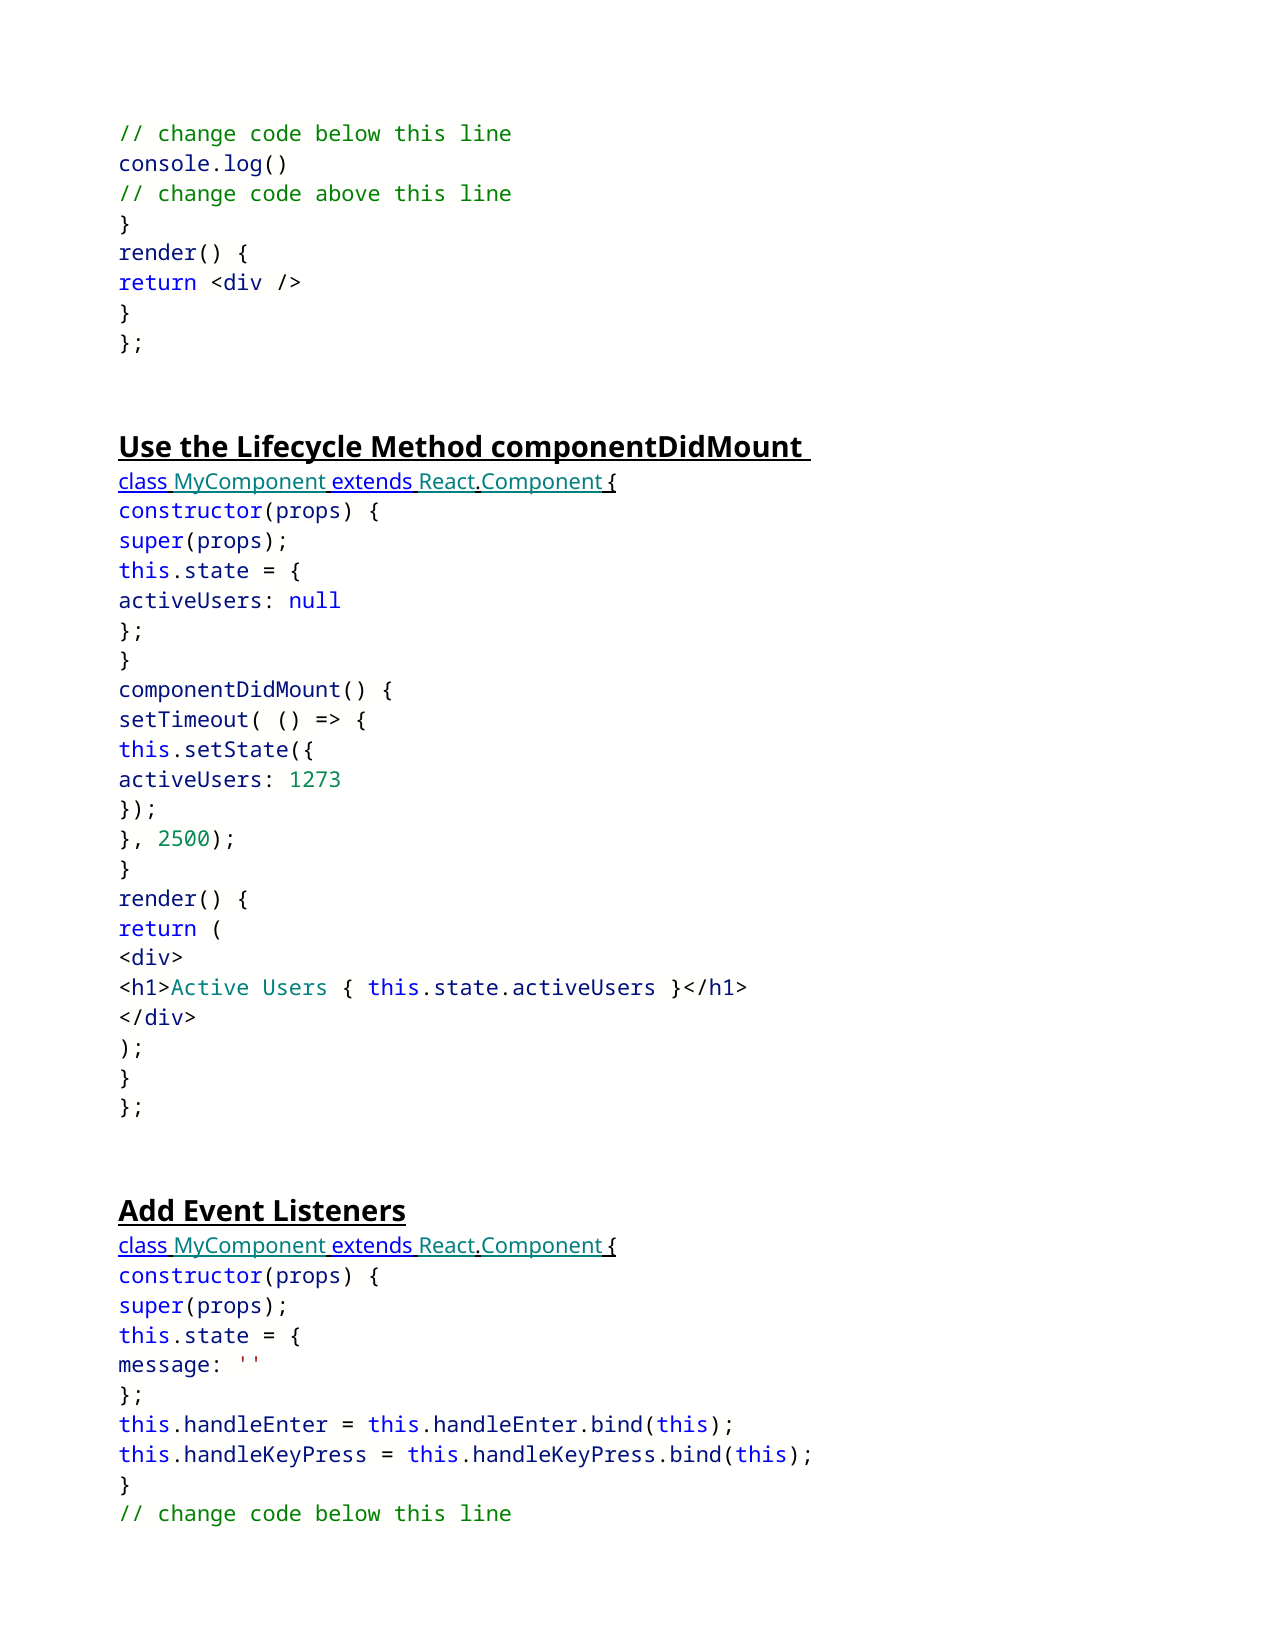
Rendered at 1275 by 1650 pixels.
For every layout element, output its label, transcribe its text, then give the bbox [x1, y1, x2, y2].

text return ( [118, 912, 1157, 942]
text } [118, 1468, 1157, 1498]
text constructor(props) { [118, 1260, 1157, 1290]
text } [118, 207, 1157, 237]
text <div> [118, 942, 1157, 972]
text // change code below this line [118, 1498, 1157, 1528]
text componentDidMount() { [118, 674, 1157, 704]
text }; [118, 1379, 1157, 1409]
text } [118, 297, 1157, 327]
text constructor(props) { [118, 495, 1157, 525]
text setTimeout( () => { [118, 704, 1157, 734]
text super(props); [118, 525, 1157, 555]
text Add Event Listeners [118, 1191, 1157, 1230]
text // change code below this line [118, 118, 1157, 148]
text }; [118, 1091, 1157, 1121]
text class MyComponent extends React.Component { [118, 466, 1157, 495]
text this.state = { [118, 555, 1157, 585]
text this.setState({ [118, 734, 1157, 763]
text render() { [118, 237, 1157, 267]
text ); [118, 1032, 1157, 1061]
text } [118, 1061, 1157, 1091]
text this.state = { [118, 1319, 1157, 1349]
text this.handleEnter = this.handleEnter.bind(this); [118, 1409, 1157, 1439]
text console.log() [118, 148, 1157, 178]
text render() { [118, 883, 1157, 912]
text Use the Lifecycle Method componentDidMount [118, 426, 1157, 466]
text } [118, 853, 1157, 883]
text message: '' [118, 1349, 1157, 1379]
text }, 2500); [118, 823, 1157, 853]
text </div> [118, 1002, 1157, 1032]
text }; [118, 614, 1157, 644]
text activeUsers: 1273 [118, 763, 1157, 793]
text }); [118, 793, 1157, 823]
text } [118, 644, 1157, 674]
text }; [118, 327, 1157, 356]
text this.handleKeyPress = this.handleKeyPress.bind(this); [118, 1439, 1157, 1468]
text <h1>Active Users { this.state.activeUsers }</h1> [118, 972, 1157, 1002]
text super(props); [118, 1290, 1157, 1319]
text class MyComponent extends React.Component { [118, 1230, 1157, 1260]
text // change code above this line [118, 178, 1157, 207]
text activeUsers: null [118, 585, 1157, 614]
text return <div /> [118, 267, 1157, 297]
